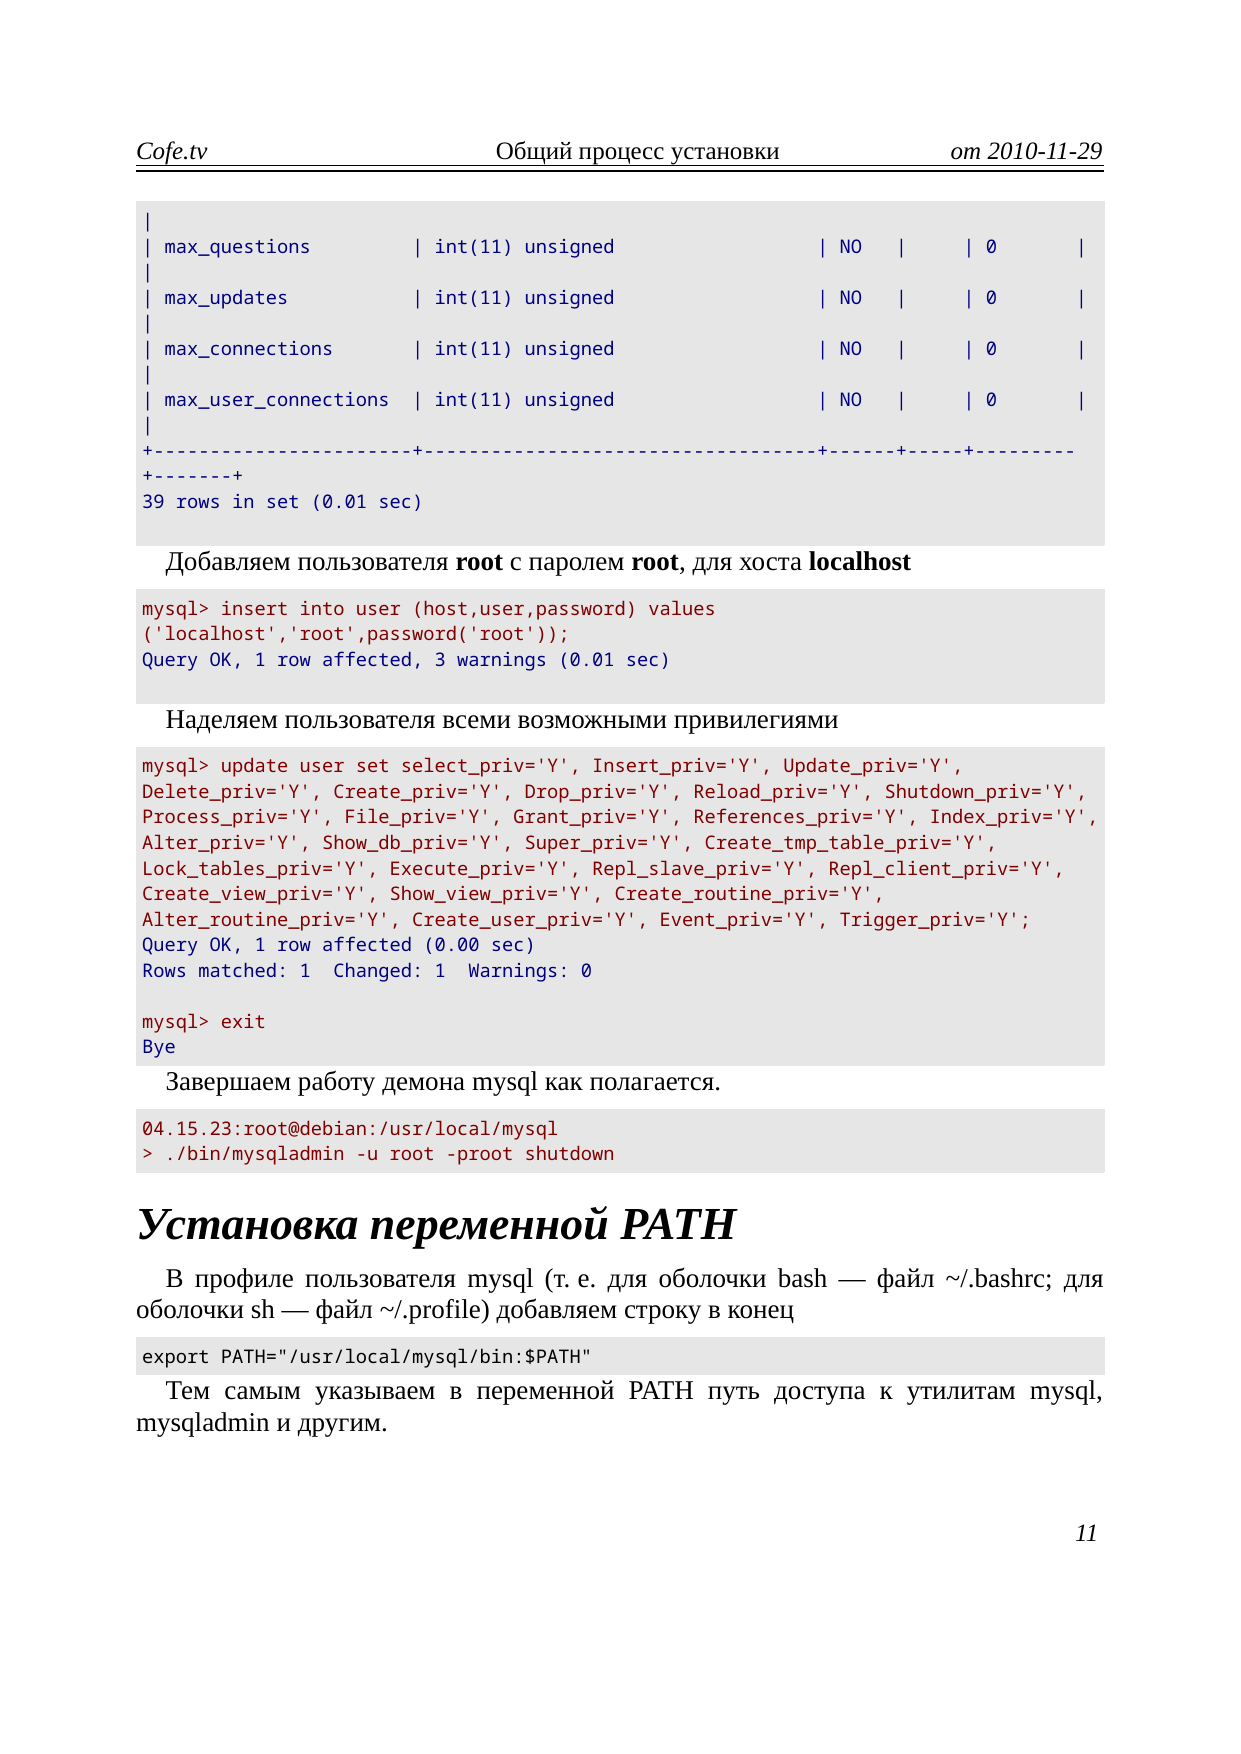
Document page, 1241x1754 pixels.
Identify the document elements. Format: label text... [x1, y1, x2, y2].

text | max_questions | int(11) unsigned | NO | | 0 | | [137, 227, 1104, 278]
text Добавляем пользователя root с паролем root, для хоста localhost [136, 546, 1104, 576]
text mysql> exit [137, 1002, 1104, 1027]
text В профиле пользователя mysql (т. е. для оболочки bash — файл ~/.bashrc; для оболочки sh — файл ~/.profile) добавляем строку в конец [136, 1262, 1104, 1324]
text mysql> update user set select_priv='Y', Insert_priv='Y', Update_priv='Y', Delete_priv='Y', Create_priv='Y', Drop_priv='Y', Reload_priv='Y', Shutdown_priv='Y', Process_priv='Y', File_priv='Y', Grant_priv='Y', References_priv='Y', Index_priv='Y', Alter_priv='Y', Show_db_priv='Y', Super_priv='Y', Create_tmp_table_priv='Y', Lock_tables_priv='Y', Execute_priv='Y', Repl_slave_priv='Y', Repl_client_priv='Y', Create_view_priv='Y', Show_view_priv='Y', Create_routine_priv='Y', Alter_routine_priv='Y', Create_user_priv='Y', Event_priv='Y', Trigger_priv='Y'; [137, 748, 1104, 925]
text | max_connections | int(11) unsigned | NO | | 0 | | [137, 329, 1104, 380]
text > ./bin/mysqladmin -u root -proot shutdown [137, 1134, 1104, 1172]
text Тем самым указываем в переменной PATH путь доступа к утилитам mysql, mysqladmin и другим. [136, 1375, 1104, 1437]
text Bye [137, 1027, 1104, 1065]
text Наделяем пользователя всеми возможными привилегиями [136, 704, 1104, 734]
text | [137, 202, 1104, 227]
text mysql> insert into user (host,user,password) values ('localhost','root',password('root')); [137, 590, 1104, 640]
subtitle Установка переменной PATH [136, 1197, 1104, 1249]
text Rows matched: 1 Changed: 1 Warnings: 0 [137, 951, 1104, 976]
text | max_updates | int(11) unsigned | NO | | 0 | | [137, 278, 1104, 329]
text | max_user_connections | int(11) unsigned | NO | | 0 | | [137, 380, 1104, 431]
text Завершаем работу демона mysql как полагается. [136, 1066, 1104, 1096]
text +-----------------------+-----------------------------------+------+-----+---------+-------+ [137, 431, 1104, 482]
text 39 rows in set (0.01 sec) [137, 482, 1104, 508]
text Query OK, 1 row affected (0.00 sec) [137, 925, 1104, 951]
text 04.15.23:root@debian:/usr/local/mysql [137, 1110, 1104, 1134]
text Query OK, 1 row affected, 3 warnings (0.01 sec) [137, 640, 1104, 666]
text export PATH="/usr/local/mysql/bin:$PATH" [137, 1338, 1104, 1374]
